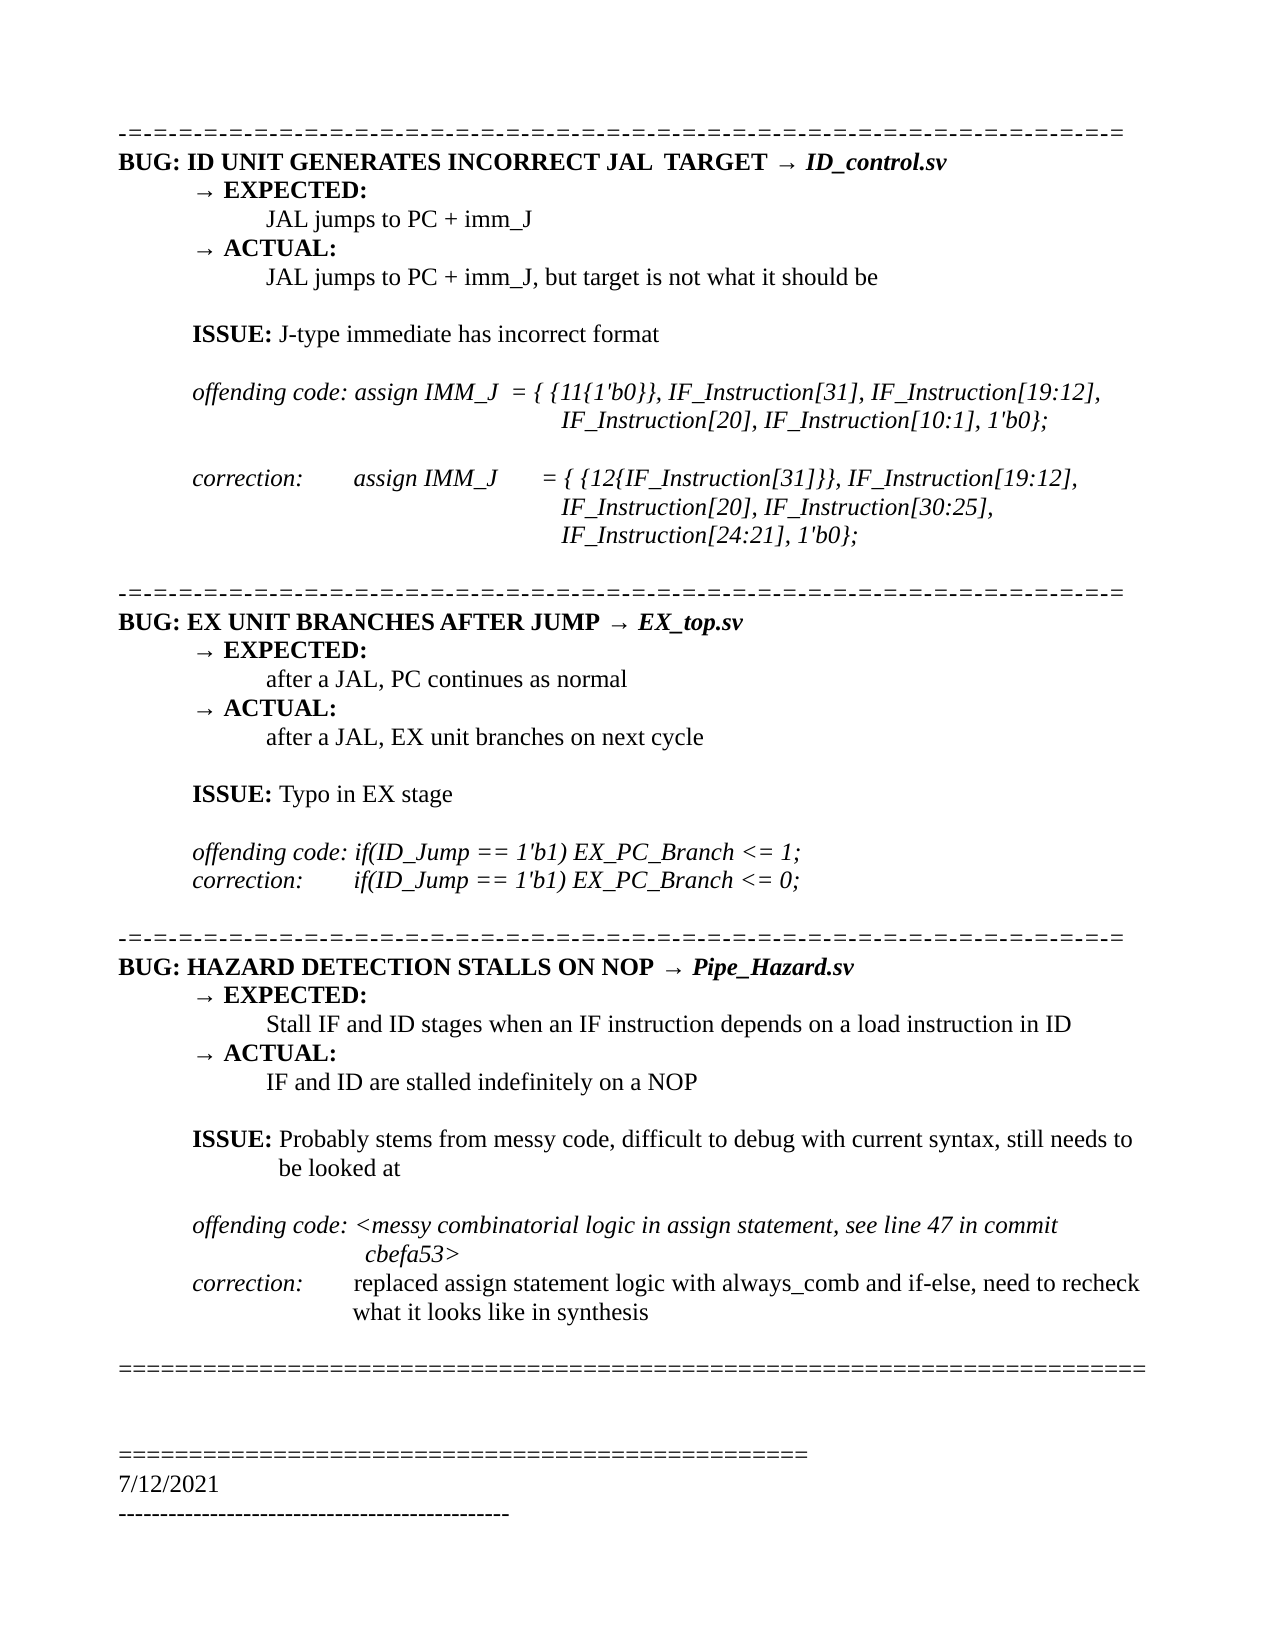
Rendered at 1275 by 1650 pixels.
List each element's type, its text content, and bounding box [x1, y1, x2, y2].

text correction: assign IMM_J = { {12{IF_Instruction[31]}}, IF_Instruction[19:12], IF_Instruction[20], IF_Instruction[30:25], IF_Instruction[24:21], 1'b0}; [118, 463, 1157, 549]
text ISSUE: J-type immediate has incorrect format [118, 319, 1157, 348]
text offending code: assign IMM_J = { {11{1'b0}}, IF_Instruction[31], IF_Instruction[19:12], IF_Instruction[20], IF_Instruction[10:1], 1'b0}; [118, 377, 1157, 434]
text ----------------------------------------------- [118, 1498, 1157, 1527]
text → ACTUAL: [118, 1038, 1157, 1067]
text JAL jumps to PC + imm_J [118, 204, 1157, 233]
text → EXPECTED: [118, 981, 1157, 1009]
text BUG: ID UNIT GENERATES INCORRECT JAL TARGET → ID_control.sv [118, 147, 1157, 176]
text correction: replaced assign statement logic with always_comb and if-else, need to recheck [118, 1268, 1157, 1297]
text JAL jumps to PC + imm_J, but target is not what it should be [118, 262, 1157, 291]
text BUG: EX UNIT BRANCHES AFTER JUMP → EX_top.sv [118, 607, 1157, 636]
text → EXPECTED: [118, 176, 1157, 204]
text IF and ID are stalled indefinitely on a NOP [118, 1067, 1157, 1096]
text -=-=-=-=-=-=-=-=-=-=-=-=-=-=-=-=-=-=-=-=-=-=-=-=-=-=-=-=-=-=-=-=-=-=-=-=-=-=-=-= [118, 578, 1157, 607]
text Stall IF and ID stages when an IF instruction depends on a load instruction in ID [118, 1009, 1157, 1038]
text ISSUE: Probably stems from messy code, difficult to debug with current syntax, still needs to be looked at [118, 1124, 1157, 1182]
text offending code: <messy combinatorial logic in assign statement, see line 47 in commit cbefa53> [118, 1211, 1157, 1268]
text BUG: HAZARD DETECTION STALLS ON NOP → Pipe_Hazard.sv [118, 952, 1157, 981]
text ========================================================================= [118, 1354, 1157, 1383]
text after a JAL, EX unit branches on next cycle [118, 722, 1157, 751]
text -=-=-=-=-=-=-=-=-=-=-=-=-=-=-=-=-=-=-=-=-=-=-=-=-=-=-=-=-=-=-=-=-=-=-=-=-=-=-=-= [118, 118, 1157, 147]
text what it looks like in synthesis [118, 1297, 1157, 1326]
text after a JAL, PC continues as normal [118, 664, 1157, 693]
text -=-=-=-=-=-=-=-=-=-=-=-=-=-=-=-=-=-=-=-=-=-=-=-=-=-=-=-=-=-=-=-=-=-=-=-=-=-=-=-= [118, 923, 1157, 952]
text offending code: if(ID_Jump == 1'b1) EX_PC_Branch <= 1; [118, 837, 1157, 866]
text → EXPECTED: [118, 636, 1157, 664]
text correction: if(ID_Jump == 1'b1) EX_PC_Branch <= 0; [118, 866, 1157, 894]
text → ACTUAL: [118, 233, 1157, 262]
text → ACTUAL: [118, 693, 1157, 722]
text ISSUE: Typo in EX stage [118, 779, 1157, 808]
text ================================================= [118, 1441, 1157, 1469]
text 7/12/2021 [118, 1469, 1157, 1498]
